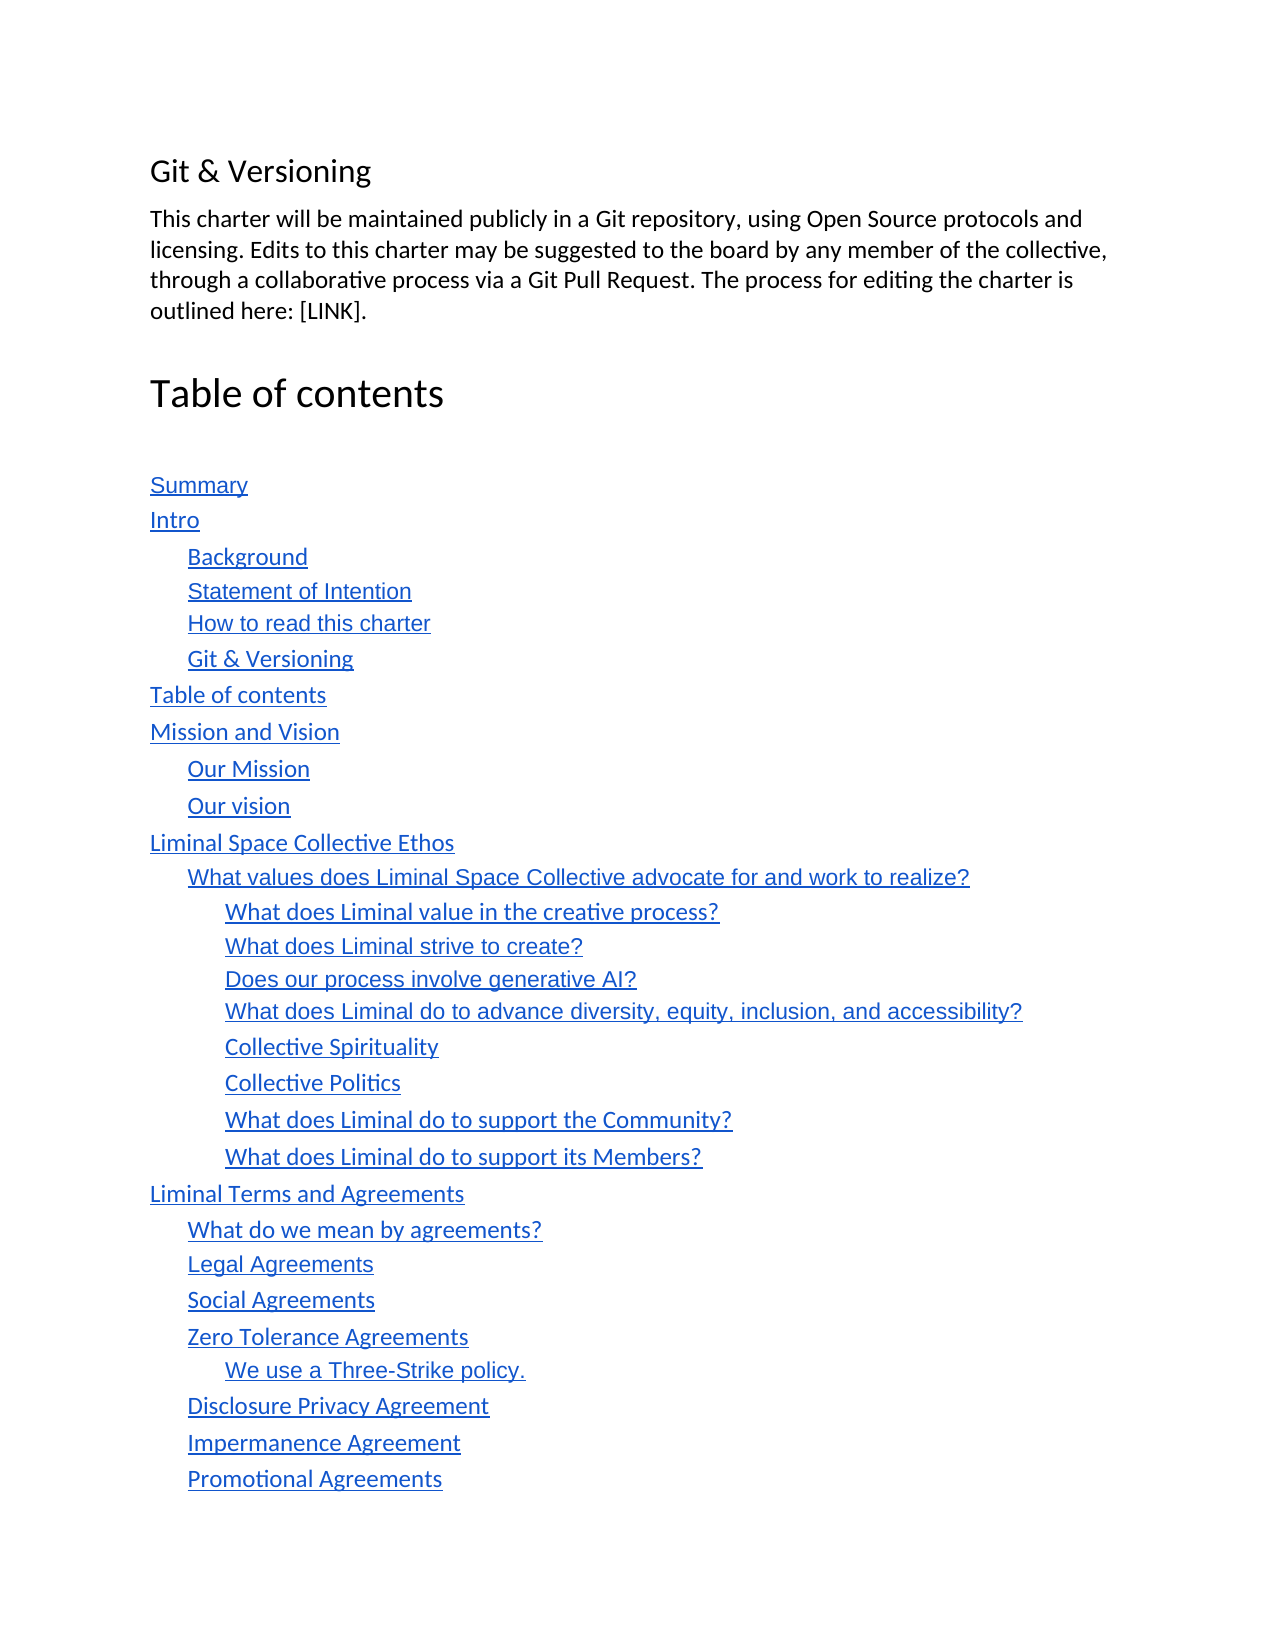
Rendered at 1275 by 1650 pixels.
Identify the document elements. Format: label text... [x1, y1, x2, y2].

text Our vision [187, 790, 1125, 821]
text Our Mission [187, 753, 1125, 784]
text Zero Tolerance Agreements [187, 1321, 1125, 1351]
text Mission and Vision [150, 716, 1125, 747]
text Table of contents [150, 680, 1125, 710]
text Liminal Space Collective Ethos [150, 827, 1125, 857]
text Impermanence Agreement [187, 1427, 1125, 1457]
text Legal Agreements [187, 1251, 1125, 1278]
text Does our process involve generative AI? [225, 966, 1125, 992]
text We use a Three-Strike policy. [225, 1357, 1125, 1384]
text What does Liminal do to advance diversity, equity, inclusion, and accessibility? [225, 998, 1125, 1024]
text Summary [150, 472, 1125, 498]
text Background [187, 541, 1125, 571]
text Collective Spirituality [225, 1031, 1125, 1061]
text Promotional Agreements [187, 1464, 1125, 1494]
text Collective Politics [225, 1067, 1125, 1098]
text What does Liminal do to support the Community? [225, 1104, 1125, 1135]
text Intro [150, 504, 1125, 535]
text This charter will be maintained publicly in a Git repository, using Open Source protocols and licensing. Edits to this charter may be suggested to the board by any member of the collective, through a collaborative process via a Git Pull Request. The process for editing the charter is outlined here: [LINK]. [150, 203, 1125, 325]
text Liminal Terms and Agreements [150, 1178, 1125, 1208]
text What do we mean by agreements? [187, 1214, 1125, 1245]
text Disclosure Privacy Agreement [187, 1390, 1125, 1421]
text What does Liminal strive to create? [225, 933, 1125, 959]
text Statement of Intention [187, 578, 1125, 604]
subtitle Git & Versioning [150, 150, 1125, 191]
text Social Agreements [187, 1284, 1125, 1314]
text Git & Versioning [187, 643, 1125, 673]
text What values does Liminal Space Collective advocate for and work to realize? [187, 863, 1125, 890]
subtitle Table of contents [150, 367, 1125, 418]
text How to read this charter [187, 610, 1125, 637]
text What does Liminal do to support its Members? [225, 1141, 1125, 1172]
text What does Liminal value in the creative process? [225, 896, 1125, 927]
